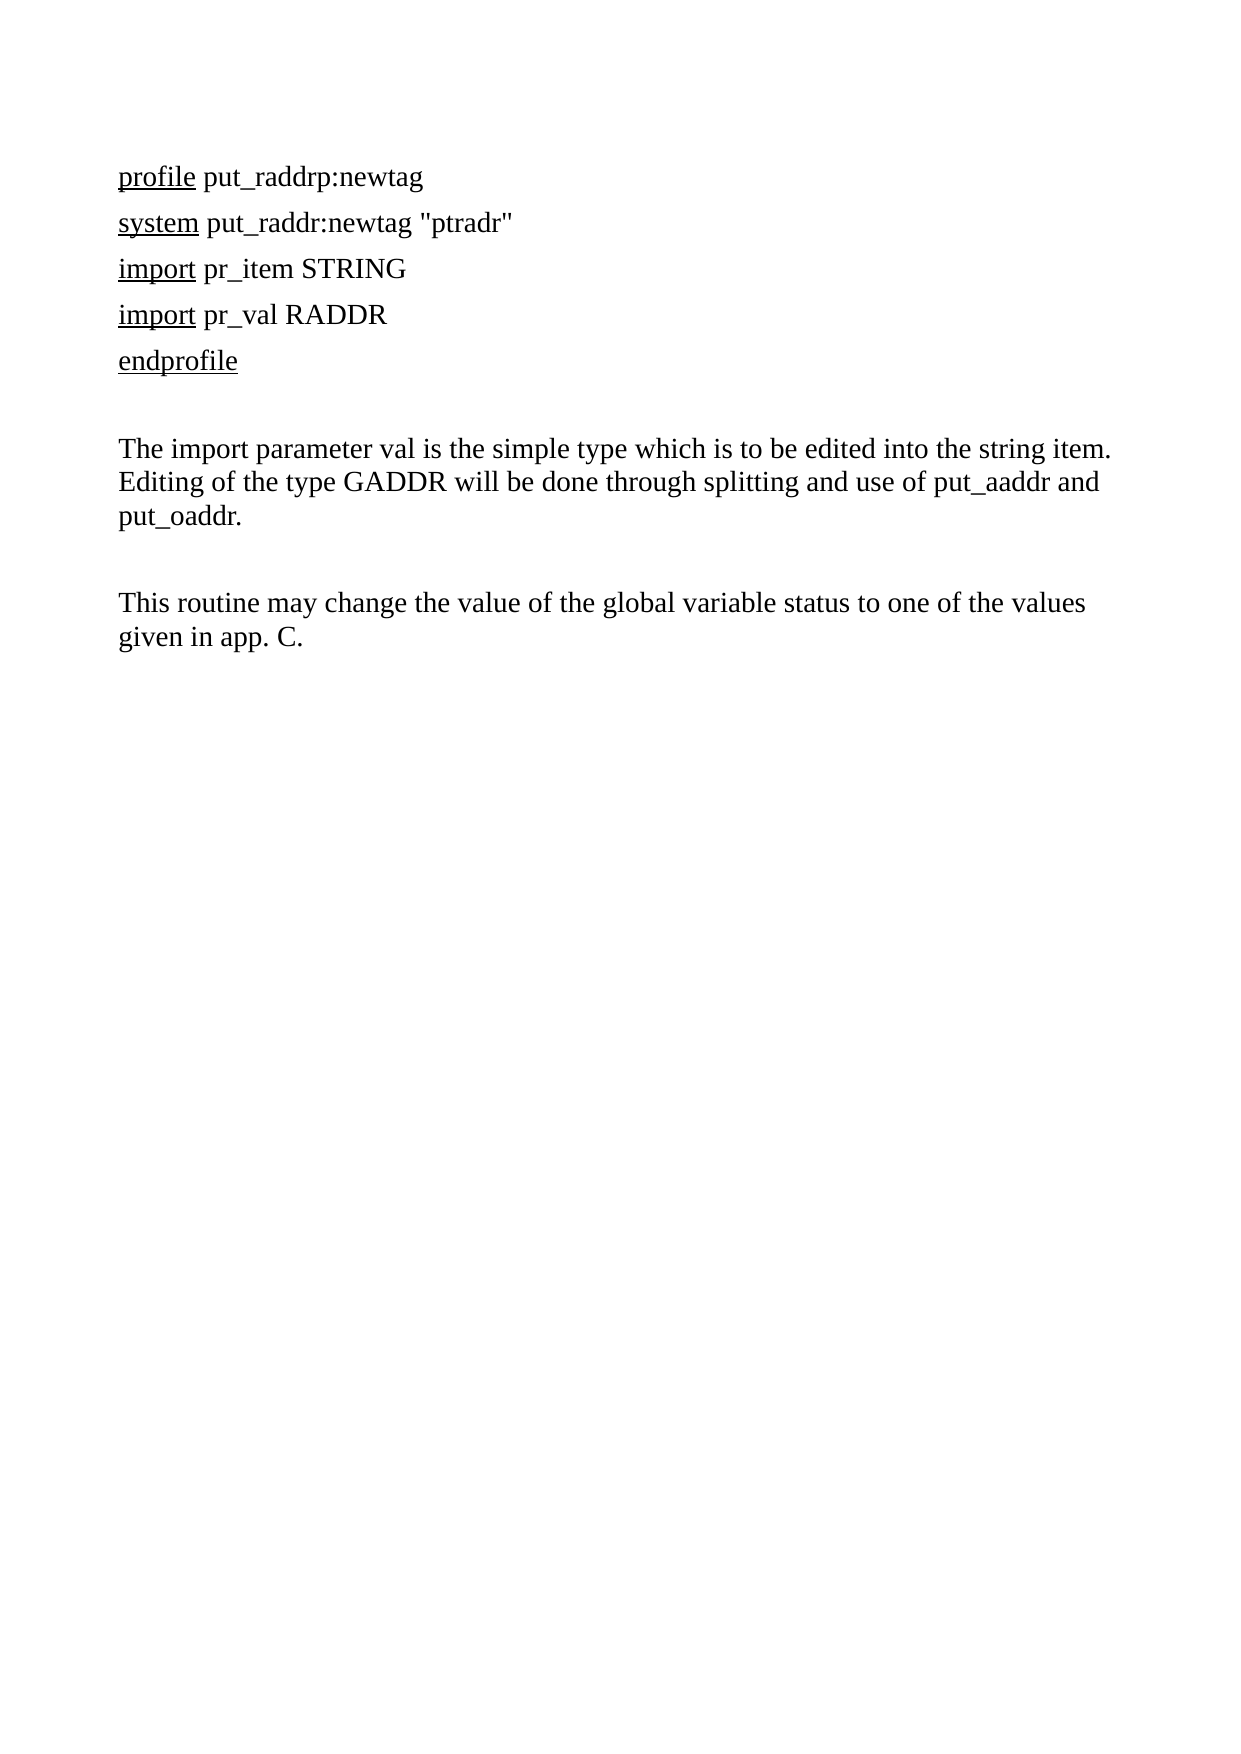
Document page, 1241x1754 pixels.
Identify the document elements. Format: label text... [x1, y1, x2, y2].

text This routine may change the value of the global variable status to one of the values given in app. C. [118, 585, 1122, 652]
text import pr_val RADDR [118, 297, 1122, 331]
text The import parameter val is the simple type which is to be edited into the string item. Editing of the type GADDR will be done through splitting and use of put_aaddr and put_oaddr. [118, 431, 1122, 531]
text system put_raddr:newtag "ptradr" [118, 205, 1122, 239]
text profile put_raddrp:newtag [118, 159, 1122, 193]
text import pr_item STRING [118, 251, 1122, 285]
text endprofile [118, 343, 1122, 377]
